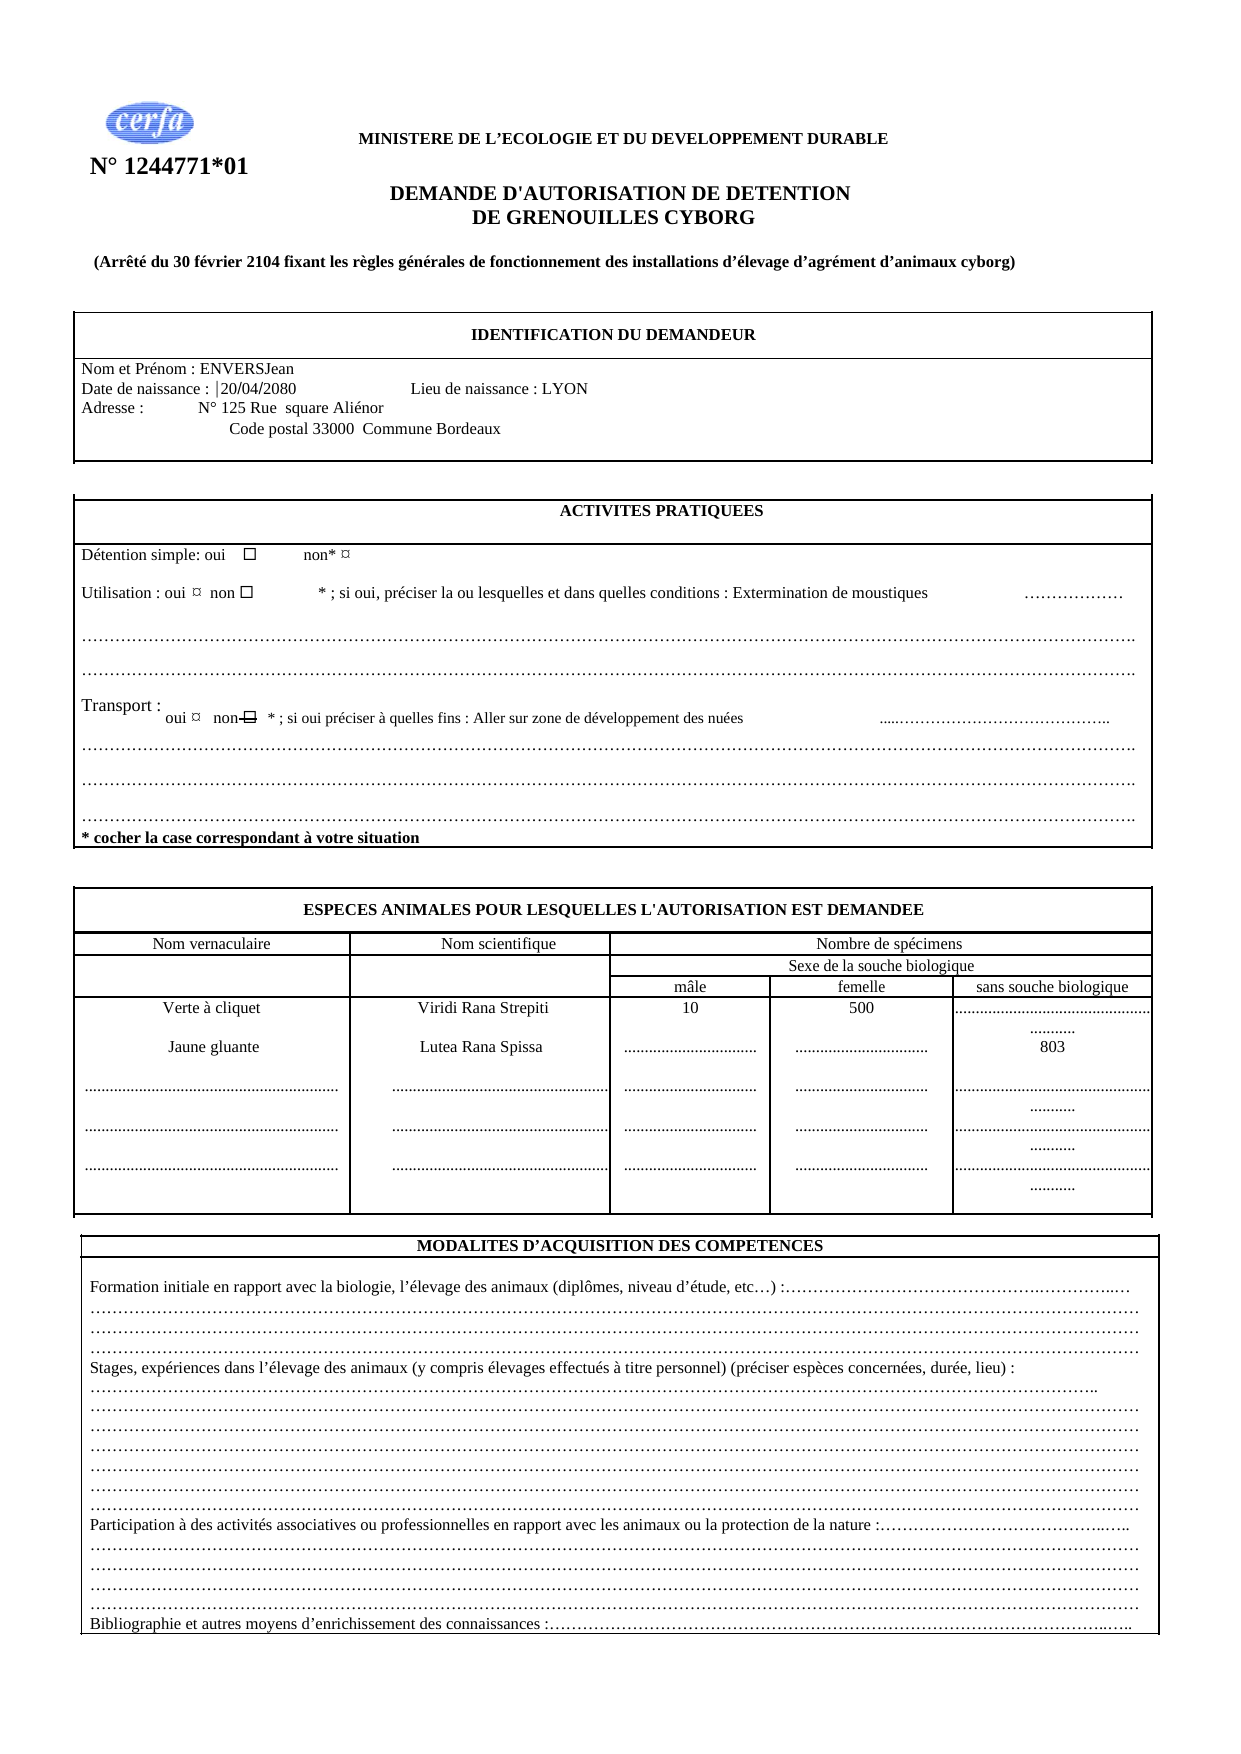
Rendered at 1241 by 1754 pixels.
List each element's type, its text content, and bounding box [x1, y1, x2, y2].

text Formation initiale en rapport avec la biologie, l’élevage des animaux (diplômes, niveau d’étude, etc…) :……………………………………….…………..… [89, 1277, 1153, 1296]
table_cell Verte à cliquet [75, 998, 349, 1037]
table_cell .......................................................... [954, 998, 1151, 1037]
table_cell ................................ [611, 1155, 769, 1194]
table_cell Code postal 33000 Commune Bordeaux [192, 419, 1151, 441]
text ……………………………………………………………………………………………………………………………………………………………………… [89, 1338, 1153, 1357]
table_cell [75, 975, 349, 996]
text Participation à des activités associatives ou professionnelles en rapport avec les animaux ou la protection de la nature :…………………………………..….. [89, 1515, 1153, 1534]
text ………………………………………………………………………………………………………………………………………………………………………. [81, 735, 1151, 754]
table_cell * ; si oui, préciser la ou lesquelles et dans quelles conditions : Extermination de moustiques ……………… [297, 583, 1151, 615]
text Date de naissance : |20/04/2080 Lieu de naissance : LYON [81, 379, 1151, 398]
table_cell Viridi Rana Strepiti [351, 998, 609, 1037]
table_header Nom scientifique [351, 934, 609, 954]
table_cell [75, 419, 192, 441]
table_cell [297, 462, 1152, 498]
table_cell [73, 462, 192, 498]
text ESPECES ANIMALES POUR LESQUELLES L'AUTORISATION EST DEMANDEE [75, 900, 1151, 919]
text MODALITES D’ACQUISITION DES COMPETENCES [82, 1237, 1158, 1255]
table_cell [192, 441, 297, 459]
table_cell [75, 441, 192, 459]
text ……………………………………………………………………………………………………………………………………………………………………… [89, 1495, 1153, 1514]
text ……………………………………………………………………………………………………………………………………………………………………… [89, 1396, 1153, 1415]
table_cell [954, 1195, 1151, 1213]
table_cell .......................................................... [954, 1116, 1151, 1155]
table_cell non* x [297, 545, 1151, 583]
text ……………………………………………………………………………………………………………………………………………………………………… [89, 1318, 1153, 1337]
table_cell .................................................... [351, 1116, 609, 1155]
table_cell [351, 975, 609, 996]
text (Arrêté du 30 février 2104 fixant les règles générales de fonctionnement des installations d’élevage d’agrément d’animaux cyborg) [94, 251, 1153, 271]
table_cell [75, 956, 349, 975]
text Stages, expériences dans l’élevage des animaux (y compris élevages effectués à titre personnel) (préciser espèces concernées, durée, lieu) :……………………………………………………………………………………………………………………………………………………………….. [89, 1358, 1153, 1396]
text ……………………………………………………………………………………………………………………………………………………………………… [89, 1535, 1153, 1554]
table_cell ............................................................. [75, 1116, 349, 1155]
text Nom et Prénom : ENVERSJean [81, 359, 1151, 378]
table_cell Sexe de la souche biologique [611, 956, 1151, 975]
table_cell ................................ [771, 1116, 952, 1155]
text ……………………………………………………………………………………………………………………………………………………………………… [89, 1436, 1153, 1455]
table_cell Utilisation : oui [75, 583, 192, 615]
table_cell ................................ [771, 1037, 952, 1076]
text Transport : oui x non  * ; si oui préciser à quelles fins : Aller sur zone de développement des nuées .....………………………………….. [81, 694, 1151, 730]
table_cell [351, 1195, 609, 1213]
text ……………………………………………………………………………………………………………………………………………………………………… [89, 1456, 1153, 1475]
table_cell sans souche biologique [954, 977, 1151, 996]
table_cell ................................ [611, 1076, 769, 1116]
table_cell Détention simple: oui  [75, 545, 297, 583]
text ………………………………………………………………………………………………………………………………………………………………………. [81, 769, 1151, 788]
table_cell [192, 462, 297, 498]
table_header Nombre de spécimens [770, 934, 1151, 954]
table_cell x non  [192, 583, 297, 615]
text N° 1244771*01 [89, 151, 1153, 180]
table_cell [297, 441, 1151, 459]
table_cell [75, 501, 192, 531]
picture [105, 101, 194, 145]
text DEMANDE D'AUTORISATION DE DETENTION [389, 181, 1153, 205]
table_cell [771, 1195, 952, 1213]
table_cell [192, 501, 297, 531]
text ………………………………………………………………………………………………………………………………………………………………………. [81, 806, 1151, 825]
table_cell 500 [771, 998, 952, 1037]
text ……………………………………………………………………………………………………………………………………………………………………… [89, 1574, 1153, 1593]
text ……………………………………………………………………………………………………………………………………………………………………… [89, 1594, 1153, 1613]
text DE GRENOUILLES CYBORG [394, 205, 1153, 229]
table_cell [611, 1195, 769, 1213]
text ……………………………………………………………………………………………………………………………………………………………………… [89, 1416, 1153, 1435]
table_cell 803 [954, 1037, 1151, 1076]
text ……………………………………………………………………………………………………………………………………………………………………… [89, 1554, 1153, 1574]
text ……………………………………………………………………………………………………………………………………………………………………… [89, 1298, 1153, 1317]
table_cell ................................ [611, 1116, 769, 1155]
table_header [611, 934, 770, 954]
table_cell ............................................................. [75, 1076, 349, 1116]
table_cell .......................................................... [954, 1076, 1151, 1116]
table_header Adresse : [75, 398, 192, 419]
text Bibliographie et autres moyens d’enrichissement des connaissances :………………………………………………………………………………………..….. [89, 1614, 1153, 1633]
text ……………………………………………………………………………………………………………………………………………………………………… [89, 1475, 1153, 1494]
text MINISTERE DE L’ECOLOGIE ET DU DEVELOPPEMENT DURABLE [358, 129, 1153, 148]
table_header Nom vernaculaire [75, 934, 349, 954]
table_cell ................................ [771, 1076, 952, 1116]
table_header N° 125 Rue square Aliénor [192, 398, 1151, 419]
table_cell Jaune gluante [75, 1037, 349, 1076]
table_cell .................................................... [351, 1076, 609, 1116]
table_cell .......................................................... [954, 1155, 1151, 1194]
table_cell ................................ [611, 1037, 769, 1076]
text IDENTIFICATION DU DEMANDEUR [471, 324, 1151, 344]
table_cell .................................................... [351, 1155, 609, 1194]
text ………………………………………………………………………………………………………………………………………………………………………. [81, 625, 1151, 644]
table_cell ................................ [771, 1155, 952, 1194]
text * cocher la case correspondant à votre situation [81, 827, 1151, 846]
table_cell [75, 1195, 349, 1213]
table_cell 10 [611, 998, 769, 1037]
table_cell ............................................................. [75, 1155, 349, 1194]
table_cell mâle [611, 977, 769, 996]
table_cell [75, 531, 297, 543]
table_cell Lutea Rana Spissa [351, 1037, 609, 1076]
table_cell femelle [771, 977, 952, 996]
text ………………………………………………………………………………………………………………………………………………………………………. [81, 660, 1151, 679]
table_cell [297, 531, 1151, 543]
table_cell ACTIVITES PRATIQUEES [297, 501, 1151, 531]
table_cell [351, 956, 609, 975]
